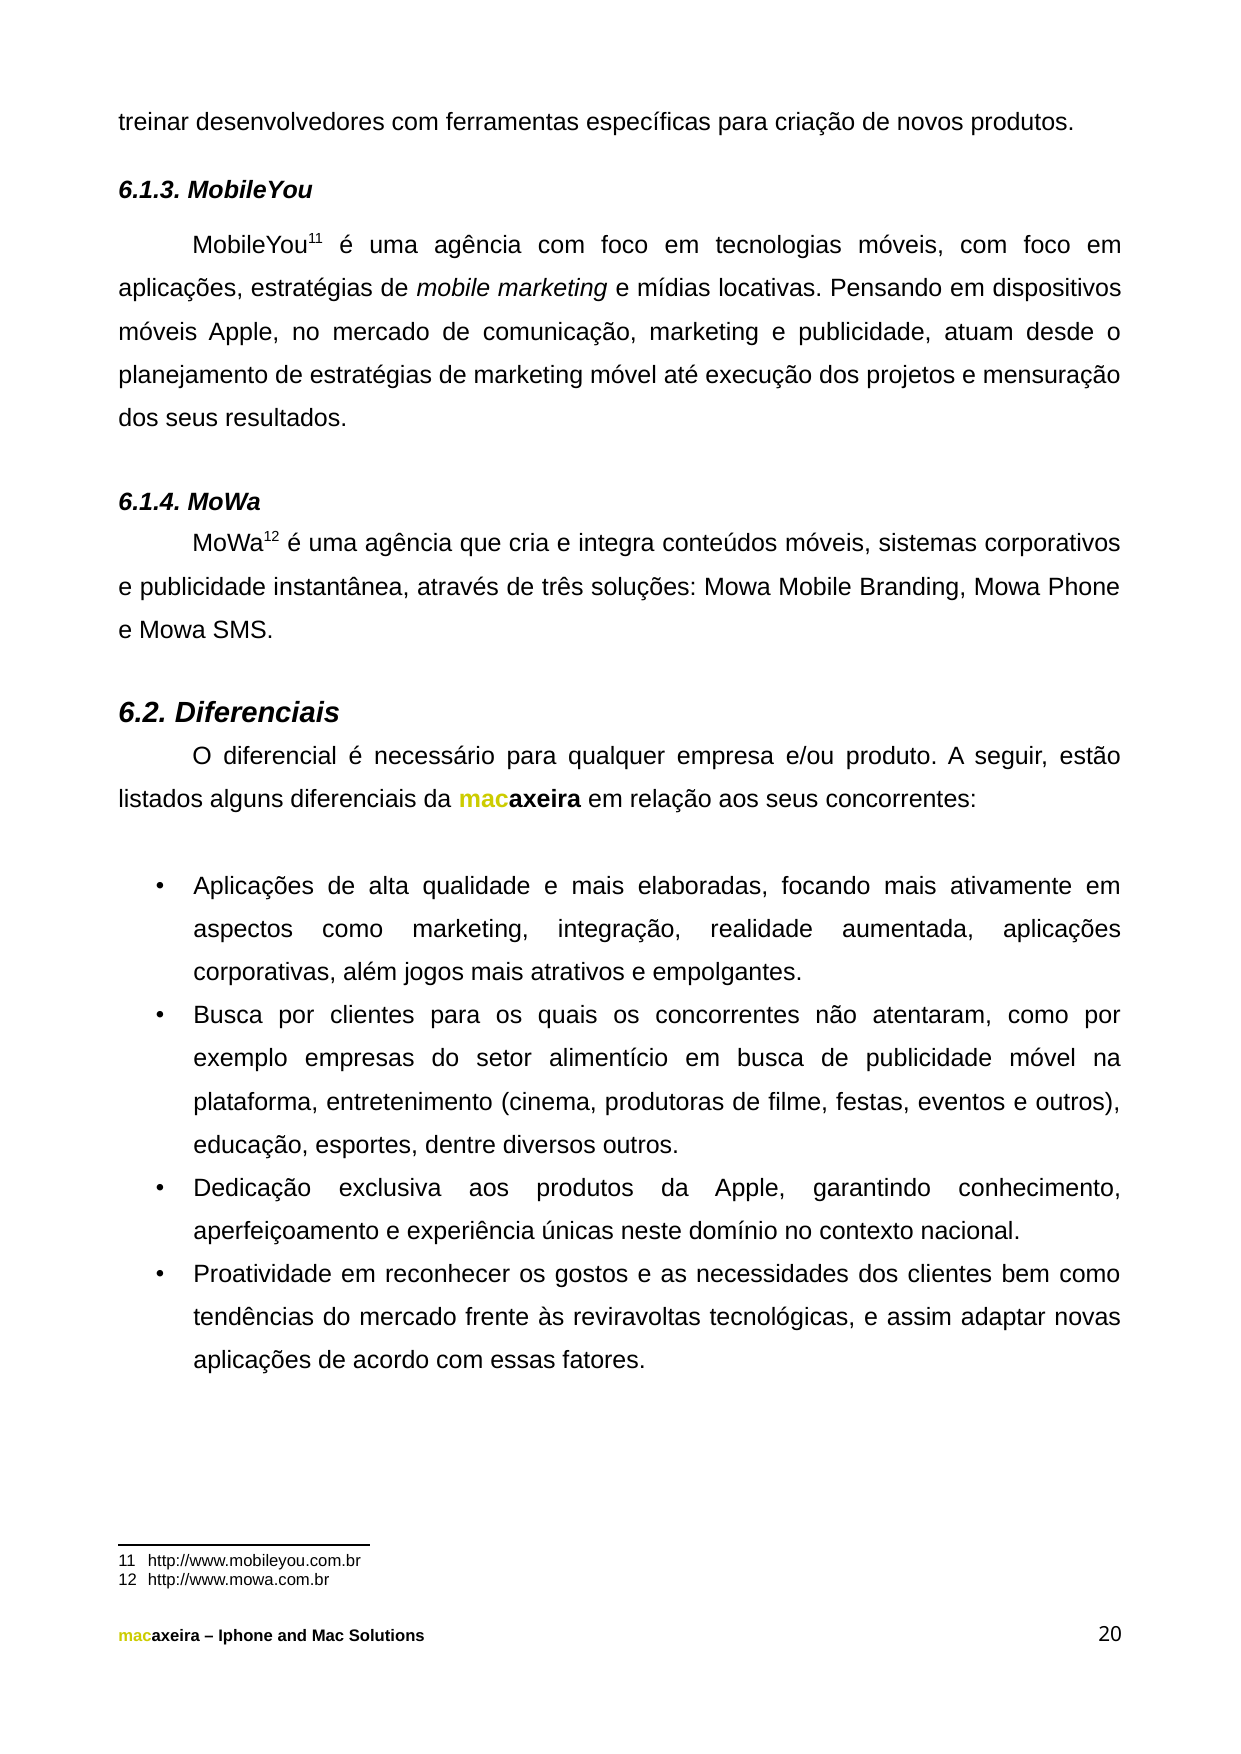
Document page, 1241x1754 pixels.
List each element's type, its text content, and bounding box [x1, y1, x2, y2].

list Busca por clientes para os quais os concorrentes não atentaram, como por exemplo empresas do setor alimentício em busca de publicidade móvel na plataforma, entretenimento (cinema, produtoras de filme, festas, eventos e outros), educação, esportes, dentre diversos outros. [156, 1000, 1122, 1158]
text MoWa é uma agência que cria e integra conteúdos móveis, sistemas corporativos e publicidade instantânea, através de três soluções: Mowa Mobile Branding, Mowa Phone e Mowa SMS. [118, 528, 1122, 643]
subtitle 6.1.3. MobileYou [118, 174, 1122, 203]
text http://www.mobileyou.com.br [118, 1551, 1122, 1570]
text http://www.mowa.com.br [118, 1570, 1122, 1589]
text 6.1.4. MoWa [118, 487, 1122, 516]
text MobileYou é uma agência com foco em tecnologias móveis, com foco em aplicações, estratégias de mobile marketing e mídias locativas. Pensando em dispositivos móveis Apple, no mercado de comunicação, marketing e publicidade, atuam desde o planejamento de estratégias de marketing móvel até execução dos projetos e mensuração dos seus resultados. [118, 230, 1122, 431]
subtitle 6.2. Diferenciais [118, 695, 1122, 729]
list Proatividade em reconhecer os gostos e as necessidades dos clientes bem como tendências do mercado frente às reviravoltas tecnológicas, e assim adaptar novas aplicações de acordo com essas fatores. [156, 1259, 1122, 1374]
list Aplicações de alta qualidade e mais elaboradas, focando mais ativamente em aspectos como marketing, integração, realidade aumentada, aplicações corporativas, além jogos mais atrativos e empolgantes. [156, 871, 1122, 986]
text treinar desenvolvedores com ferramentas específicas para criação de novos produtos. [118, 106, 1122, 135]
list Dedicação exclusiva aos produtos da Apple, garantindo conhecimento, aperfeiçoamento e experiência únicas neste domínio no contexto nacional. [156, 1173, 1122, 1245]
text O diferencial é necessário para qualquer empresa e/ou produto. A seguir, estão listados alguns diferenciais da macaxeira em relação aos seus concorrentes: [118, 741, 1122, 813]
